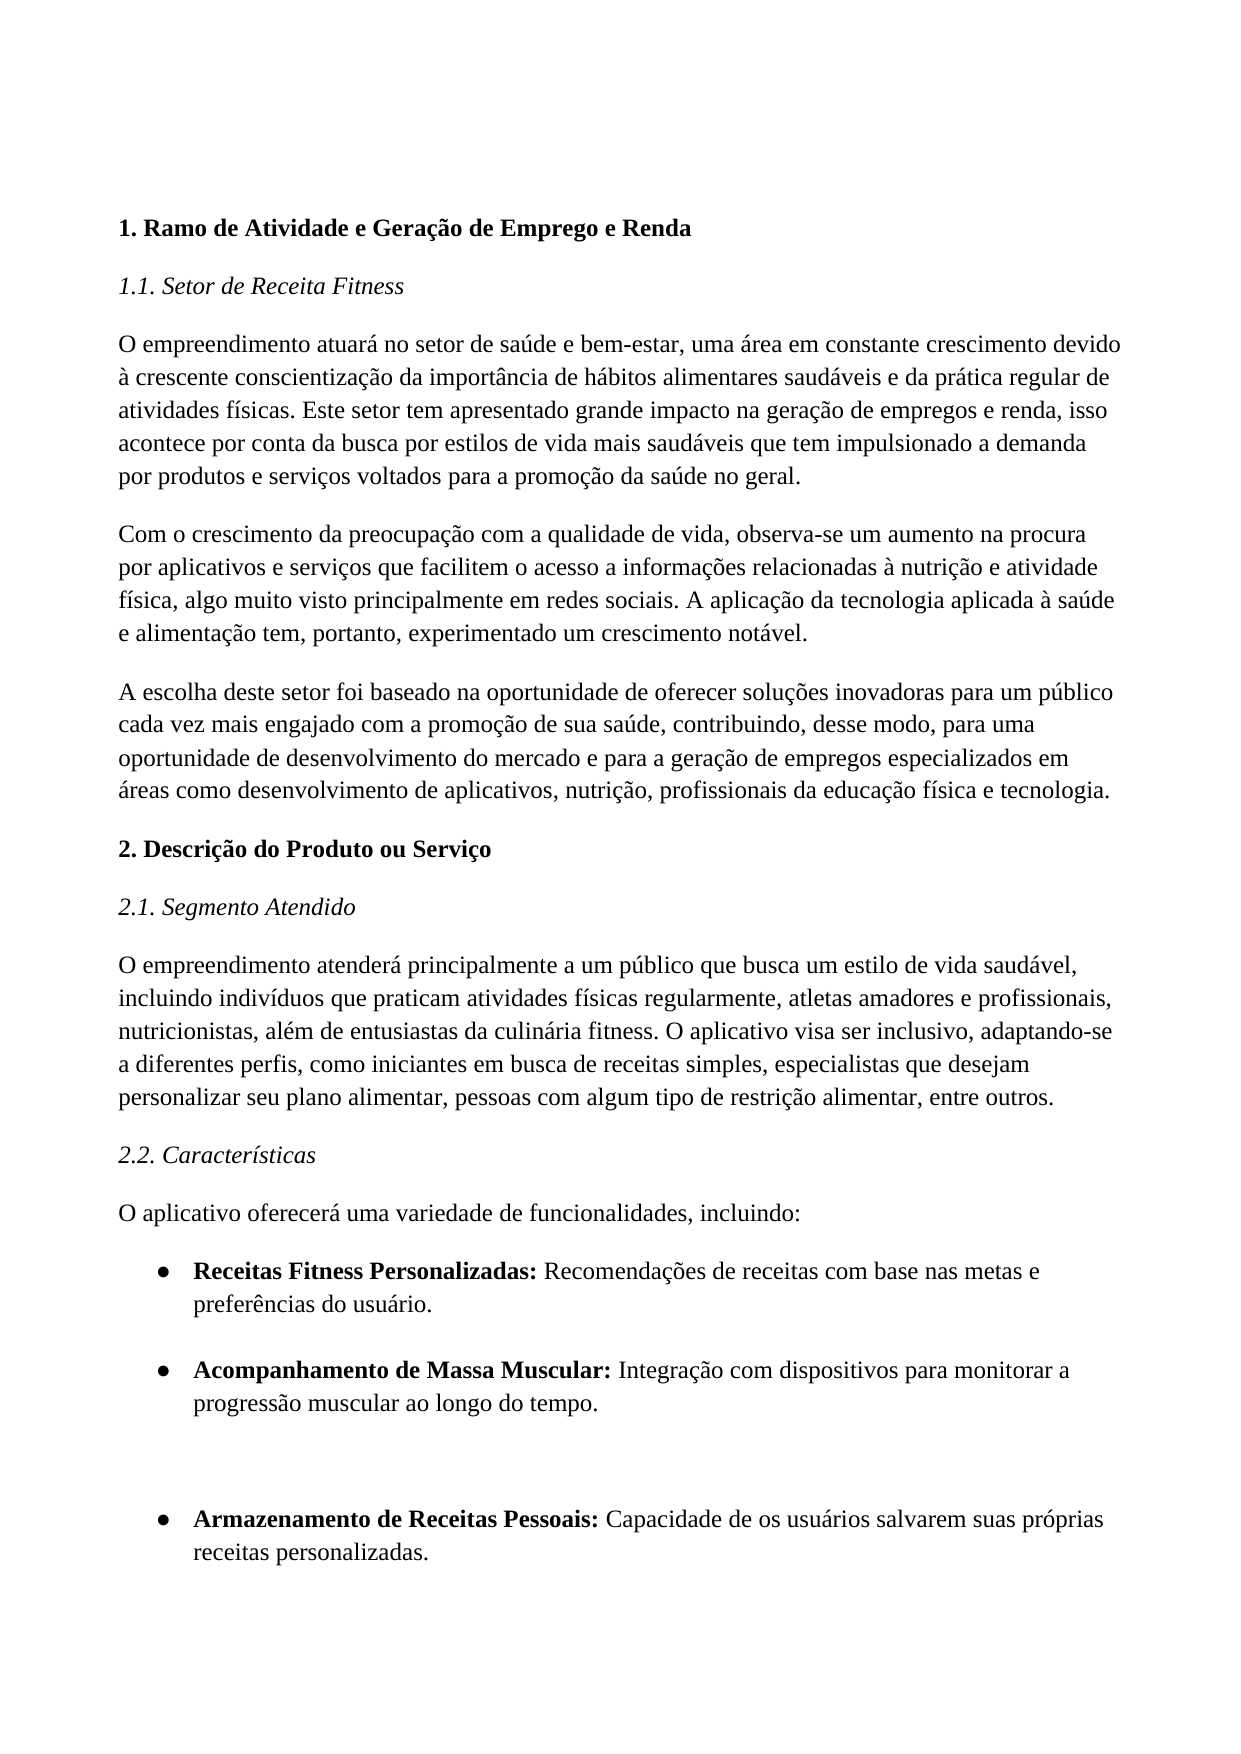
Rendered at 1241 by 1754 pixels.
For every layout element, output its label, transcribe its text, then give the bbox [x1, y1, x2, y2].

text 1.1. Setor de Receita Fitness [118, 271, 1122, 300]
text 2. Descrição do Produto ou Serviço [118, 834, 1122, 862]
text 1. Ramo de Atividade e Geração de Emprego e Renda [118, 213, 1122, 242]
text O empreendimento atenderá principalmente a um público que busca um estilo de vida saudável, incluindo indivíduos que praticam atividades físicas regularmente, atletas amadores e profissionais, nutricionistas, além de entusiastas da culinária fitness. O aplicativo visa ser inclusivo, adaptando-se a diferentes perfis, como iniciantes em busca de receitas simples, especialistas que desejam personalizar seu plano alimentar, pessoas com algum tipo de restrição alimentar, entre outros. [118, 950, 1122, 1111]
list Acompanhamento de Massa Muscular: Integração com dispositivos para monitorar a progressão muscular ao longo do tempo. [156, 1355, 1122, 1417]
text O empreendimento atuará no setor de saúde e bem-estar, uma área em constante crescimento devido à crescente conscientização da importância de hábitos alimentares saudáveis e da prática regular de atividades físicas. Este setor tem apresentado grande impacto na geração de empregos e renda, isso acontece por conta da busca por estilos de vida mais saudáveis que tem impulsionado a demanda por produtos e serviços voltados para a promoção da saúde no geral. [118, 329, 1122, 490]
list Armazenamento de Receitas Pessoais: Capacidade de os usuários salvarem suas próprias receitas personalizadas. [156, 1504, 1122, 1599]
text A escolha deste setor foi baseado na oportunidade de oferecer soluções inovadoras para um público cada vez mais engajado com a promoção de sua saúde, contribuindo, desse modo, para uma oportunidade de desenvolvimento do mercado e para a geração de empregos especializados em áreas como desenvolvimento de aplicativos, nutrição, profissionais da educação física e tecnologia. [118, 677, 1122, 804]
text 2.2. Características [118, 1140, 1122, 1168]
text 2.1. Segmento Atendido [118, 892, 1122, 920]
text Com o crescimento da preocupação com a qualidade de vida, observa-se um aumento na procura por aplicativos e serviços que facilitem o acesso a informações relacionadas à nutrição e atividade física, algo muito visto principalmente em redes sociais. A aplicação da tecnologia aplicada à saúde e alimentação tem, portanto, experimentado um crescimento notável. [118, 519, 1122, 647]
text O aplicativo oferecerá uma variedade de funcionalidades, incluindo: [118, 1198, 1122, 1227]
list Receitas Fitness Personalizadas: Recomendações de receitas com base nas metas e preferências do usuário. [156, 1256, 1122, 1351]
